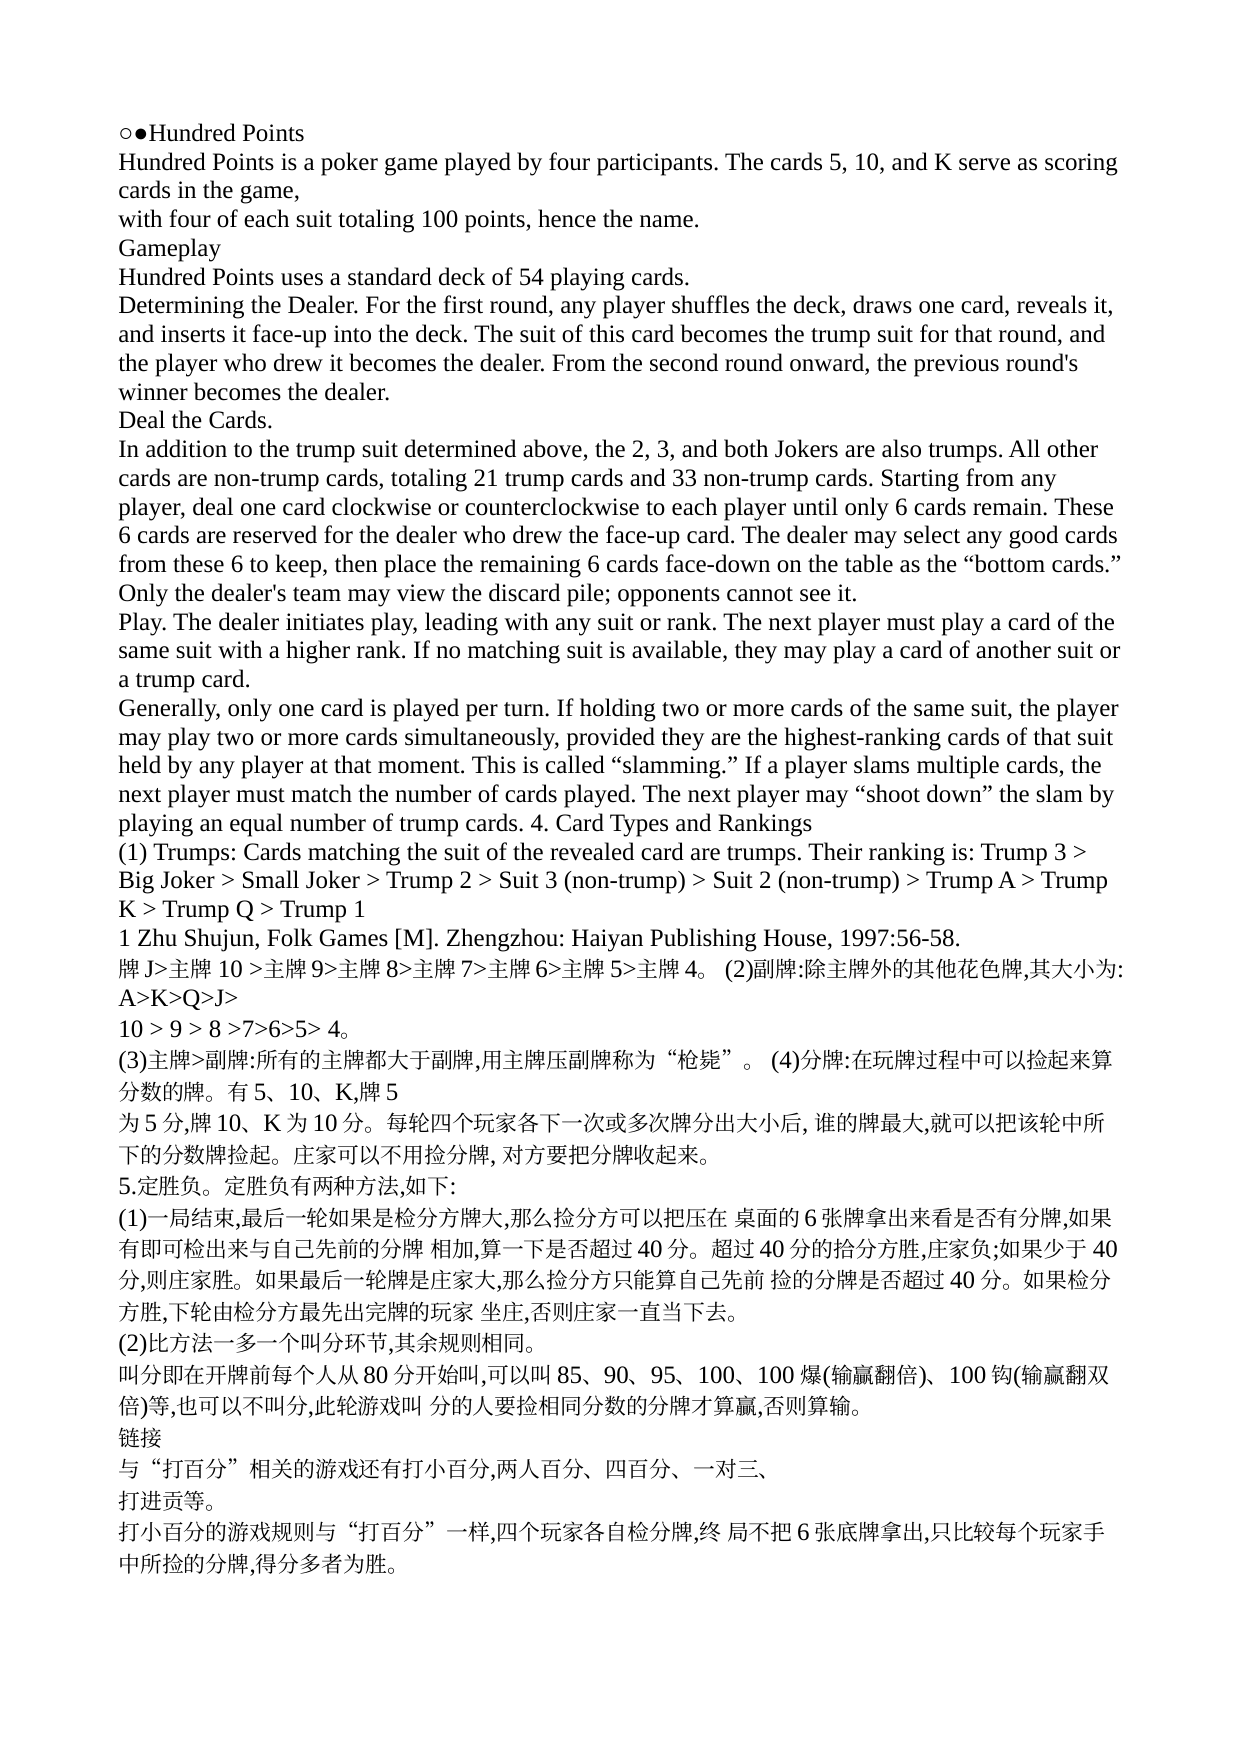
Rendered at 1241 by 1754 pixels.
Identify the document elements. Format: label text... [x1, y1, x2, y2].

text (3)主牌>副牌:所有的主牌都大于副牌,用主牌压副牌称为“枪毙”。 (4)分牌:在玩牌过程中可以捡起来算分数的牌。有5、10、K,牌5 [118, 1043, 1122, 1106]
text 牌J>主牌 10 >主牌9>主牌8>主牌7>主牌6>主牌5>主牌4。 (2)副牌:除主牌外的其他花色牌,其大小为:A>K>Q>J> [118, 952, 1122, 1012]
text (2)比方法一多一个叫分环节,其余规则相同。 [118, 1327, 1122, 1358]
text Hundred Points uses a standard deck of 54 playing cards. [118, 262, 1122, 291]
text Deal the Cards. [118, 406, 1122, 434]
text Play. The dealer initiates play, leading with any suit or rank. The next player must play a card of the same suit with a higher rank. If no matching suit is available, they may play a card of another suit or a trump card. [118, 607, 1122, 693]
text Determining the Dealer. For the first round, any player shuffles the deck, draws one card, reveals it, and inserts it face-up into the deck. The suit of this card becomes the trump suit for that round, and the player who drew it becomes the dealer. From the second round onward, the previous round's winner becomes the dealer. [118, 291, 1122, 406]
text 叫分即在开牌前每个人从80分开始叫,可以叫85、90、95、100、100 爆(输贏翻倍)、100钩(输赢翻双倍)等,也可以不叫分,此轮游戏叫 分的人要捡相同分数的分牌才算贏,否则算输。 [118, 1358, 1122, 1421]
text (1)一局结束,最后一轮如果是检分方牌大,那么捡分方可以把压在 桌面的6张牌拿出来看是否有分牌,如果有即可检出来与自己先前的分牌 相加,算一下是否超过40分。超过40分的拾分方胜,庄家负;如果少于 40分,则庄家胜。如果最后一轮牌是庄家大,那么捡分方只能算自己先前 捡的分牌是否超过40分。如果检分方胜,下轮由检分方最先出完牌的玩家 坐庄,否则庄家一直当下去。 [118, 1201, 1122, 1327]
text Hundred Points is a poker game played by four participants. The cards 5, 10, and K serve as scoring cards in the game, [118, 147, 1122, 204]
text Gameplay [118, 233, 1122, 262]
text Generally, only one card is played per turn. If holding two or more cards of the same suit, the player may play two or more cards simultaneously, provided they are the highest-ranking cards of that suit held by any player at that moment. This is called “slamming.” If a player slams multiple cards, the next player must match the number of cards played. The next player may “shoot down” the slam by playing an equal number of trump cards. 4. Card Types and Rankings [118, 693, 1122, 837]
text 链接 [118, 1421, 1122, 1452]
text 与“打百分”相关的游戏还有打小百分,两人百分、四百分、一对三、 [118, 1452, 1122, 1484]
text ○●Hundred Points [118, 118, 1122, 147]
text 打小百分的游戏规则与“打百分”一样,四个玩家各自检分牌,终 局不把6张底牌拿出,只比较每个玩家手中所捡的分牌,得分多者为胜。 [118, 1515, 1122, 1578]
text 打进贡等。 [118, 1484, 1122, 1515]
text with four of each suit totaling 100 points, hence the name. [118, 204, 1122, 233]
text In addition to the trump suit determined above, the 2, 3, and both Jokers are also trumps. All other cards are non-trump cards, totaling 21 trump cards and 33 non-trump cards. Starting from any player, deal one card clockwise or counterclockwise to each player until only 6 cards remain. These 6 cards are reserved for the dealer who drew the face-up card. The dealer may select any good cards from these 6 to keep, then place the remaining 6 cards face-down on the table as the “bottom cards.” Only the dealer's team may view the discard pile; opponents cannot see it. [118, 434, 1122, 607]
text 10 > 9 > 8 >7>6>5> 4。 [118, 1012, 1122, 1043]
text 1 Zhu Shujun, Folk Games [M]. Zhengzhou: Haiyan Publishing House, 1997:56-58. [118, 923, 1122, 952]
text (1) Trumps: Cards matching the suit of the revealed card are trumps. Their ranking is: Trump 3 > Big Joker > Small Joker > Trump 2 > Suit 3 (non-trump) > Suit 2 (non-trump) > Trump A > Trump K > Trump Q > Trump 1 [118, 837, 1122, 923]
text 为5分,牌10、K为10分。每轮四个玩家各下一次或多次牌分出大小后, 谁的牌最大,就可以把该轮中所下的分数牌捡起。庄家可以不用捡分牌, 对方要把分牌收起来。 [118, 1106, 1122, 1169]
text 5.定胜负。定胜负有两种方法,如下: [118, 1169, 1122, 1201]
